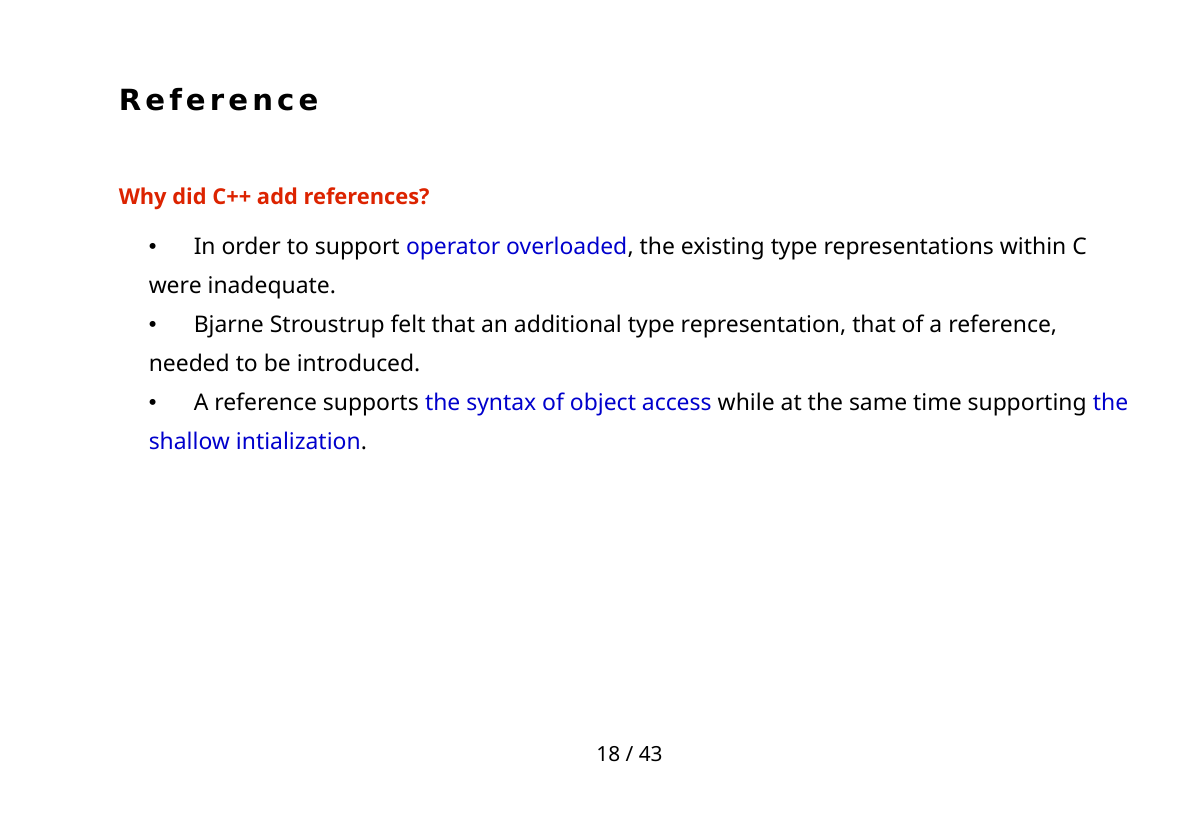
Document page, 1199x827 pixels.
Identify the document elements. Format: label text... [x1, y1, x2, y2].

list In order to support operator overloaded, the existing type representations within C were inadequate. [148, 230, 1140, 300]
title Reference [118, 83, 1140, 117]
list A reference supports the syntax of object access while at the same time supporting the shallow intialization. [148, 386, 1140, 456]
list Bjarne Stroustrup felt that an additional type representation, that of a reference, needed to be introduced. [148, 308, 1140, 378]
text Why did C++ add references? [118, 181, 1140, 211]
